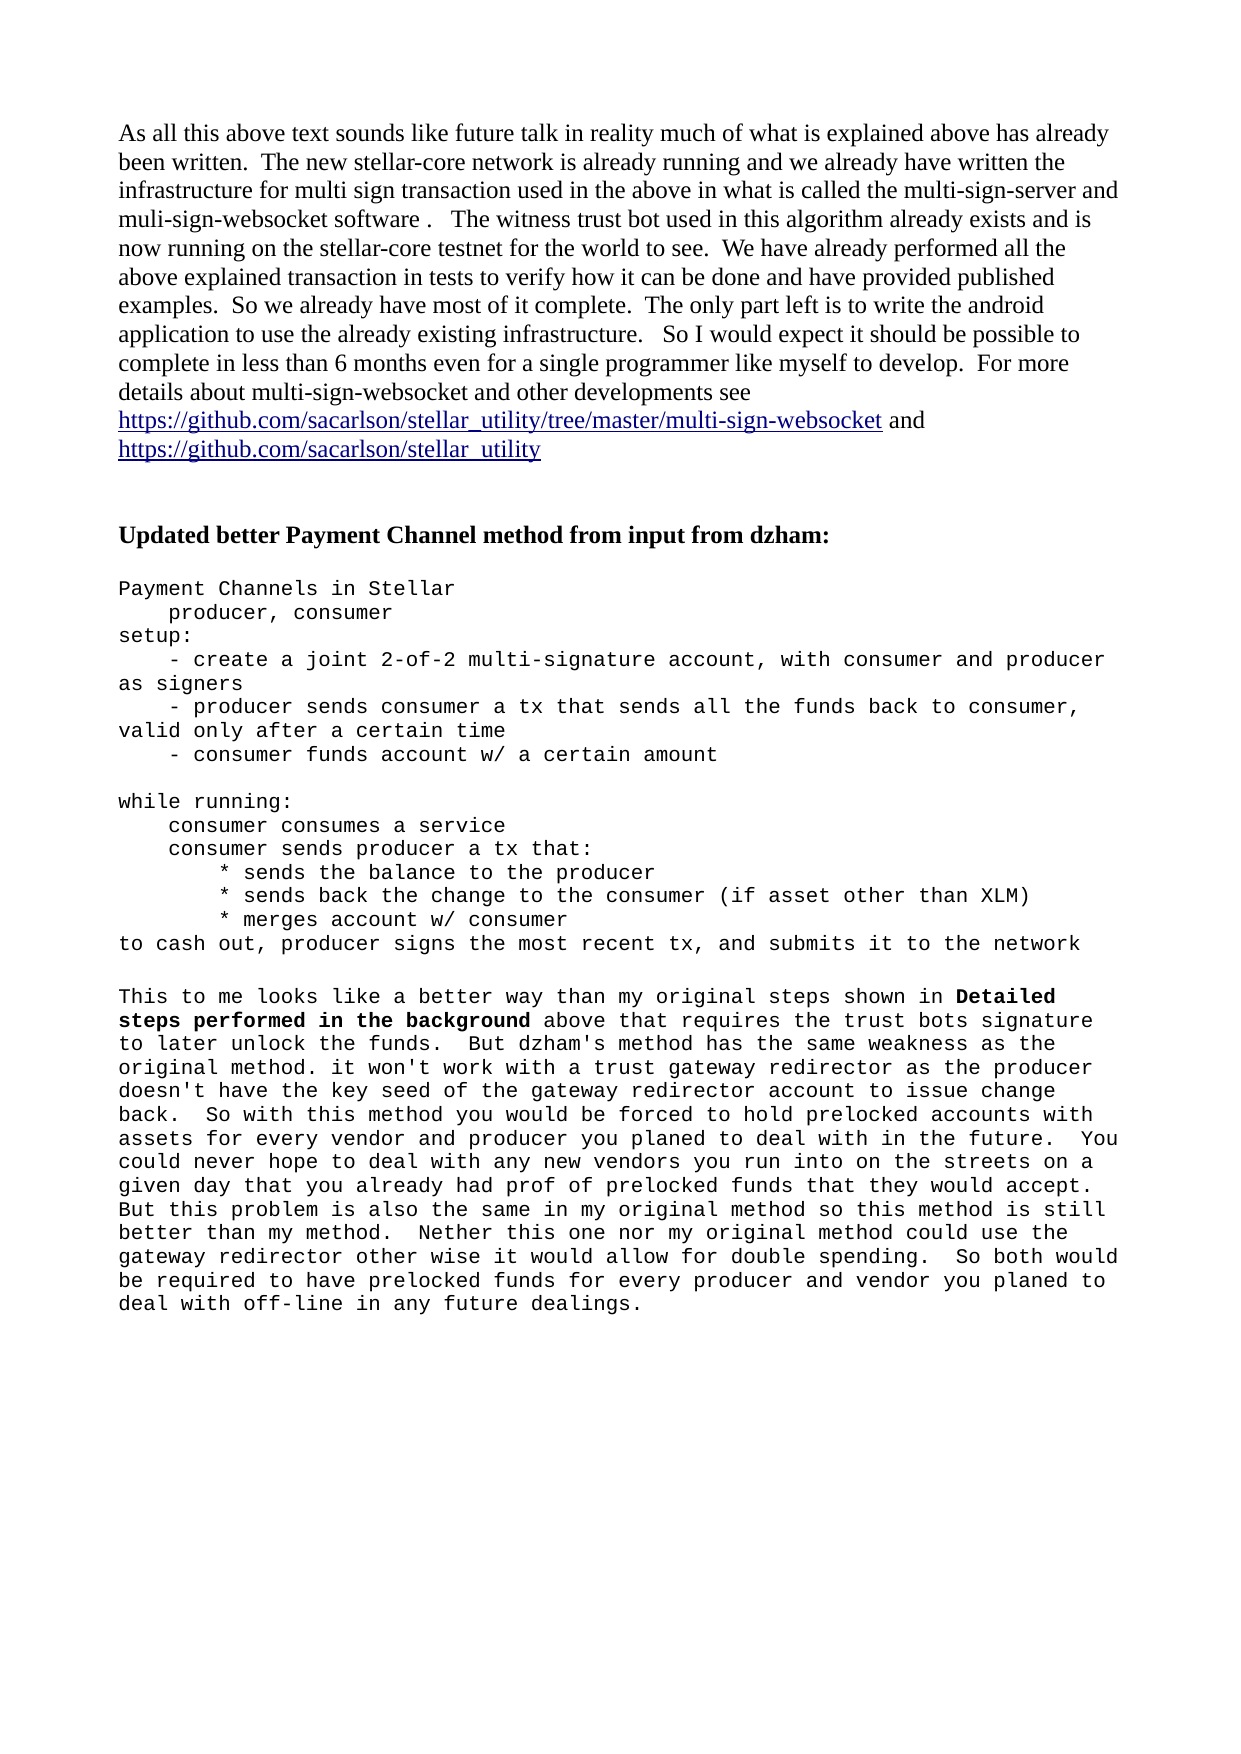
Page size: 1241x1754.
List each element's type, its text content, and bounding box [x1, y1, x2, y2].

text * merges account w/ consumer [118, 909, 1122, 933]
text Updated better Payment Channel method from input from dzham: [118, 521, 1122, 549]
text * sends back the change to the consumer (if asset other than XLM) [118, 886, 1122, 909]
text consumer sends producer a tx that: [118, 838, 1122, 862]
text Payment Channels in Stellar [118, 578, 1122, 602]
text - producer sends consumer a tx that sends all the funds back to consumer, valid only after a certain time [118, 696, 1122, 744]
text - consumer funds account w/ a certain amount [118, 744, 1122, 767]
text consumer consumes a service [118, 814, 1122, 838]
text - create a joint 2-of-2 multi-signature account, with consumer and producer as signers [118, 649, 1122, 696]
text producer, consumer [118, 602, 1122, 625]
text This to me looks like a better way than my original steps shown in Detailed steps performed in the background above that requires the trust bots signature to later unlock the funds. But dzham's method has the same weakness as the original method. it won't work with a trust gateway redirector as the producer doesn't have the key seed of the gateway redirector account to issue change back. So with this method you would be forced to hold prelocked accounts with assets for every vendor and producer you planed to deal with in the future. You could never hope to deal with any new vendors you run into on the streets on a given day that you already had prof of prelocked funds that they would accept. But this problem is also the same in my original method so this method is still better than my method. Nether this one nor my original method could use the gateway redirector other wise it would allow for double spending. So both would be required to have prelocked funds for every producer and vendor you planed to deal with off-line in any future dealings. [118, 986, 1122, 1317]
text to cash out, producer signs the most recent tx, and submits it to the network [118, 933, 1122, 956]
text while running: [118, 791, 1122, 814]
text As all this above text sounds like future talk in reality much of what is explained above has already been written. The new stellar-core network is already running and we already have written the infrastructure for multi sign transaction used in the above in what is called the multi-sign-server and muli-sign-websocket software . The witness trust bot used in this algorithm already exists and is now running on the stellar-core testnet for the world to see. We have already performed all the above explained transaction in tests to verify how it can be done and have provided published examples. So we already have most of it complete. The only part left is to write the android application to use the already existing infrastructure. So I would expect it should be possible to complete in less than 6 months even for a single programmer like myself to develop. For more details about multi-sign-websocket and other developments see https://github.com/sacarlson/stellar_utility/tree/master/multi-sign-websocket and https://github.com/sacarlson/stellar_utility [118, 118, 1122, 463]
text * sends the balance to the producer [118, 862, 1122, 886]
text setup: [118, 625, 1122, 649]
